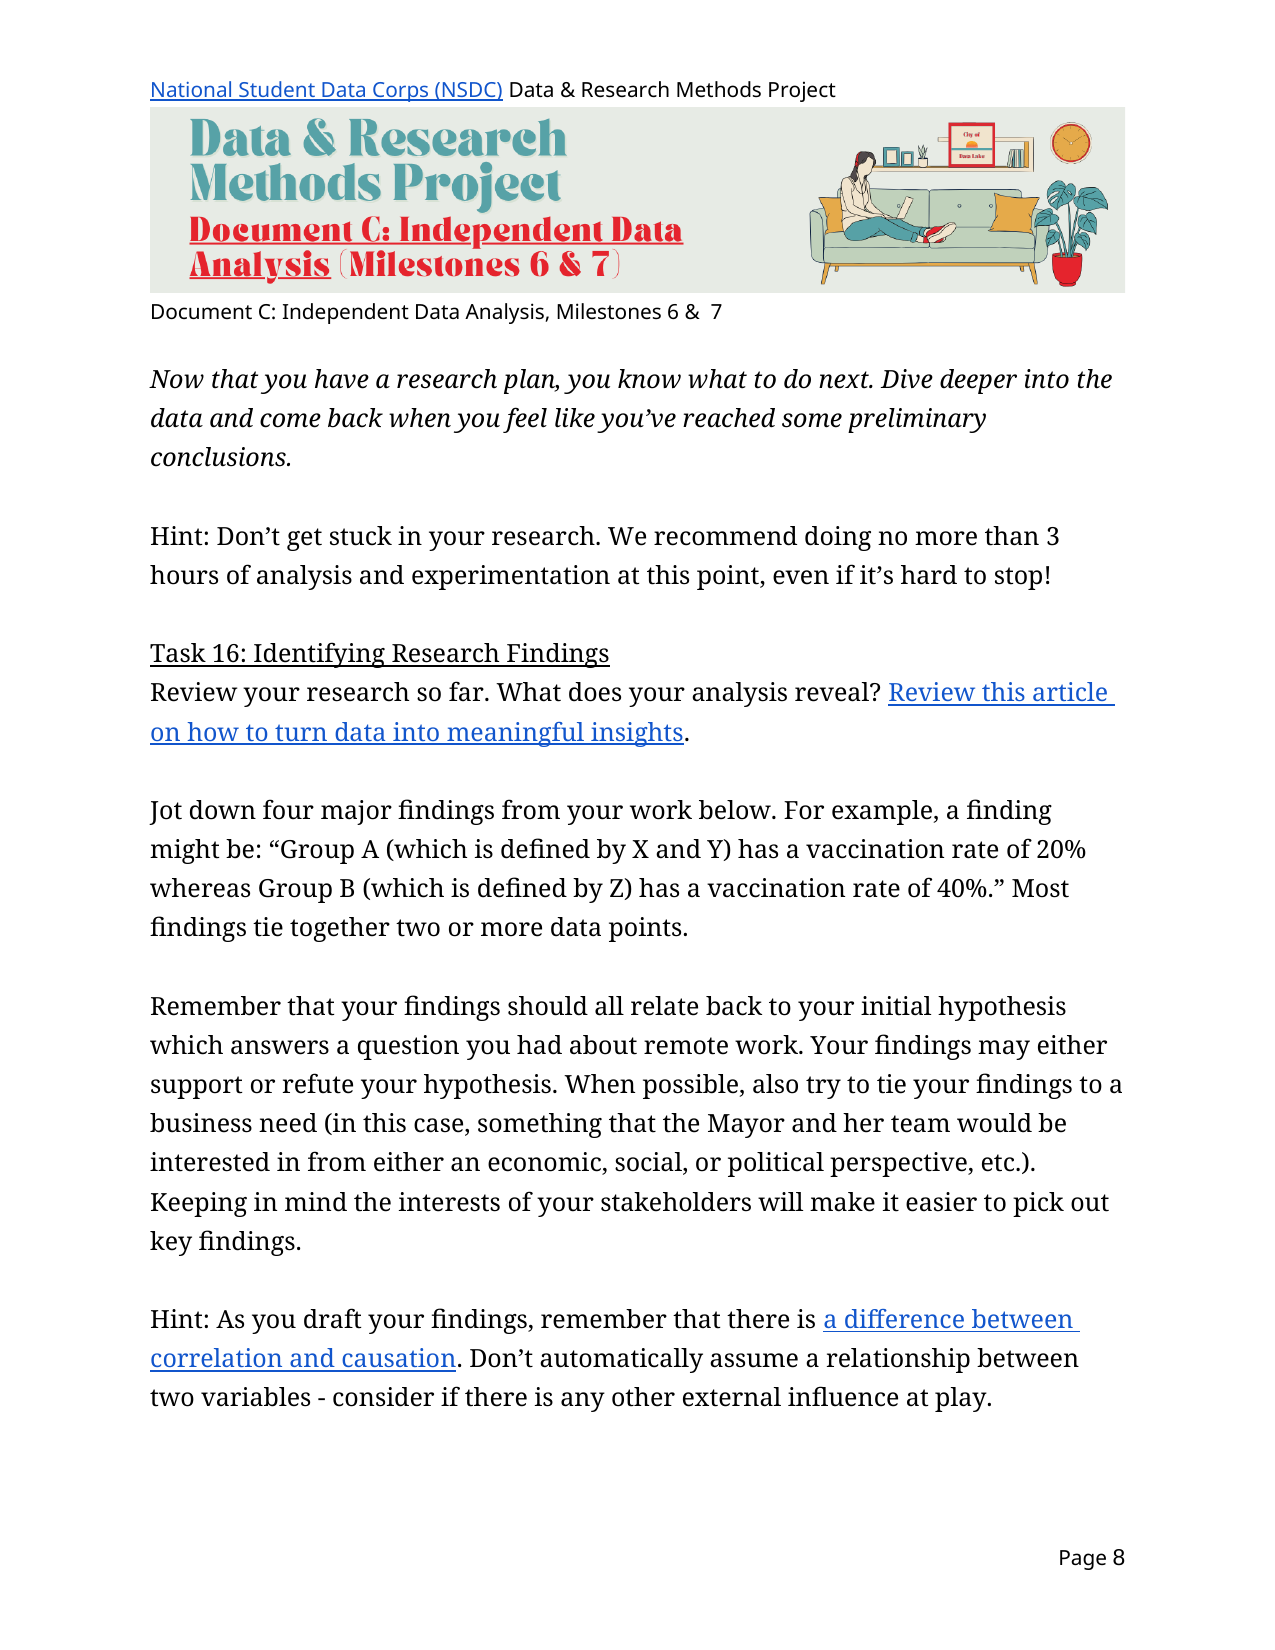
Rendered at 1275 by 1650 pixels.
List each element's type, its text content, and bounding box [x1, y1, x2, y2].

text Review your research so far. What does your analysis reveal? Review this article on how to turn data into meaningful insights. [150, 675, 1125, 748]
picture [150, 107, 1125, 293]
text Remember that your findings should all relate back to your initial hypothesis which answers a question you had about remote work. Your findings may either support or refute your hypothesis. When possible, also try to tie your findings to a business need (in this case, something that the Mayor and her team would be interested in from either an economic, social, or political perspective, etc.). Keeping in mind the interests of your stakeholders will make it easier to pick out key findings. [150, 949, 1125, 1257]
text Jot down four major findings from your work below. For example, a finding might be: “Group A (which is defined by X and Y) has a vaccination rate of 20% whereas Group B (which is defined by Z) has a vaccination rate of 40%.” Most findings tie together two or more data points. [150, 793, 1125, 944]
text Now that you have a research plan, you know what to do next. Dive deeper into the data and come back when you feel like you’ve reached some preliminary conclusions. [150, 362, 1125, 474]
text Task 16: Identifying Research Findings [150, 636, 1125, 670]
text Hint: As you draft your findings, remember that there is a difference between correlation and causation. Don’t automatically assume a relationship between two variables - consider if there is any other external influence at play. [150, 1302, 1125, 1414]
text Hint: Don’t get stuck in your research. We recommend doing no more than 3 hours of analysis and experimentation at this point, even if it’s hard to stop! [150, 518, 1125, 592]
